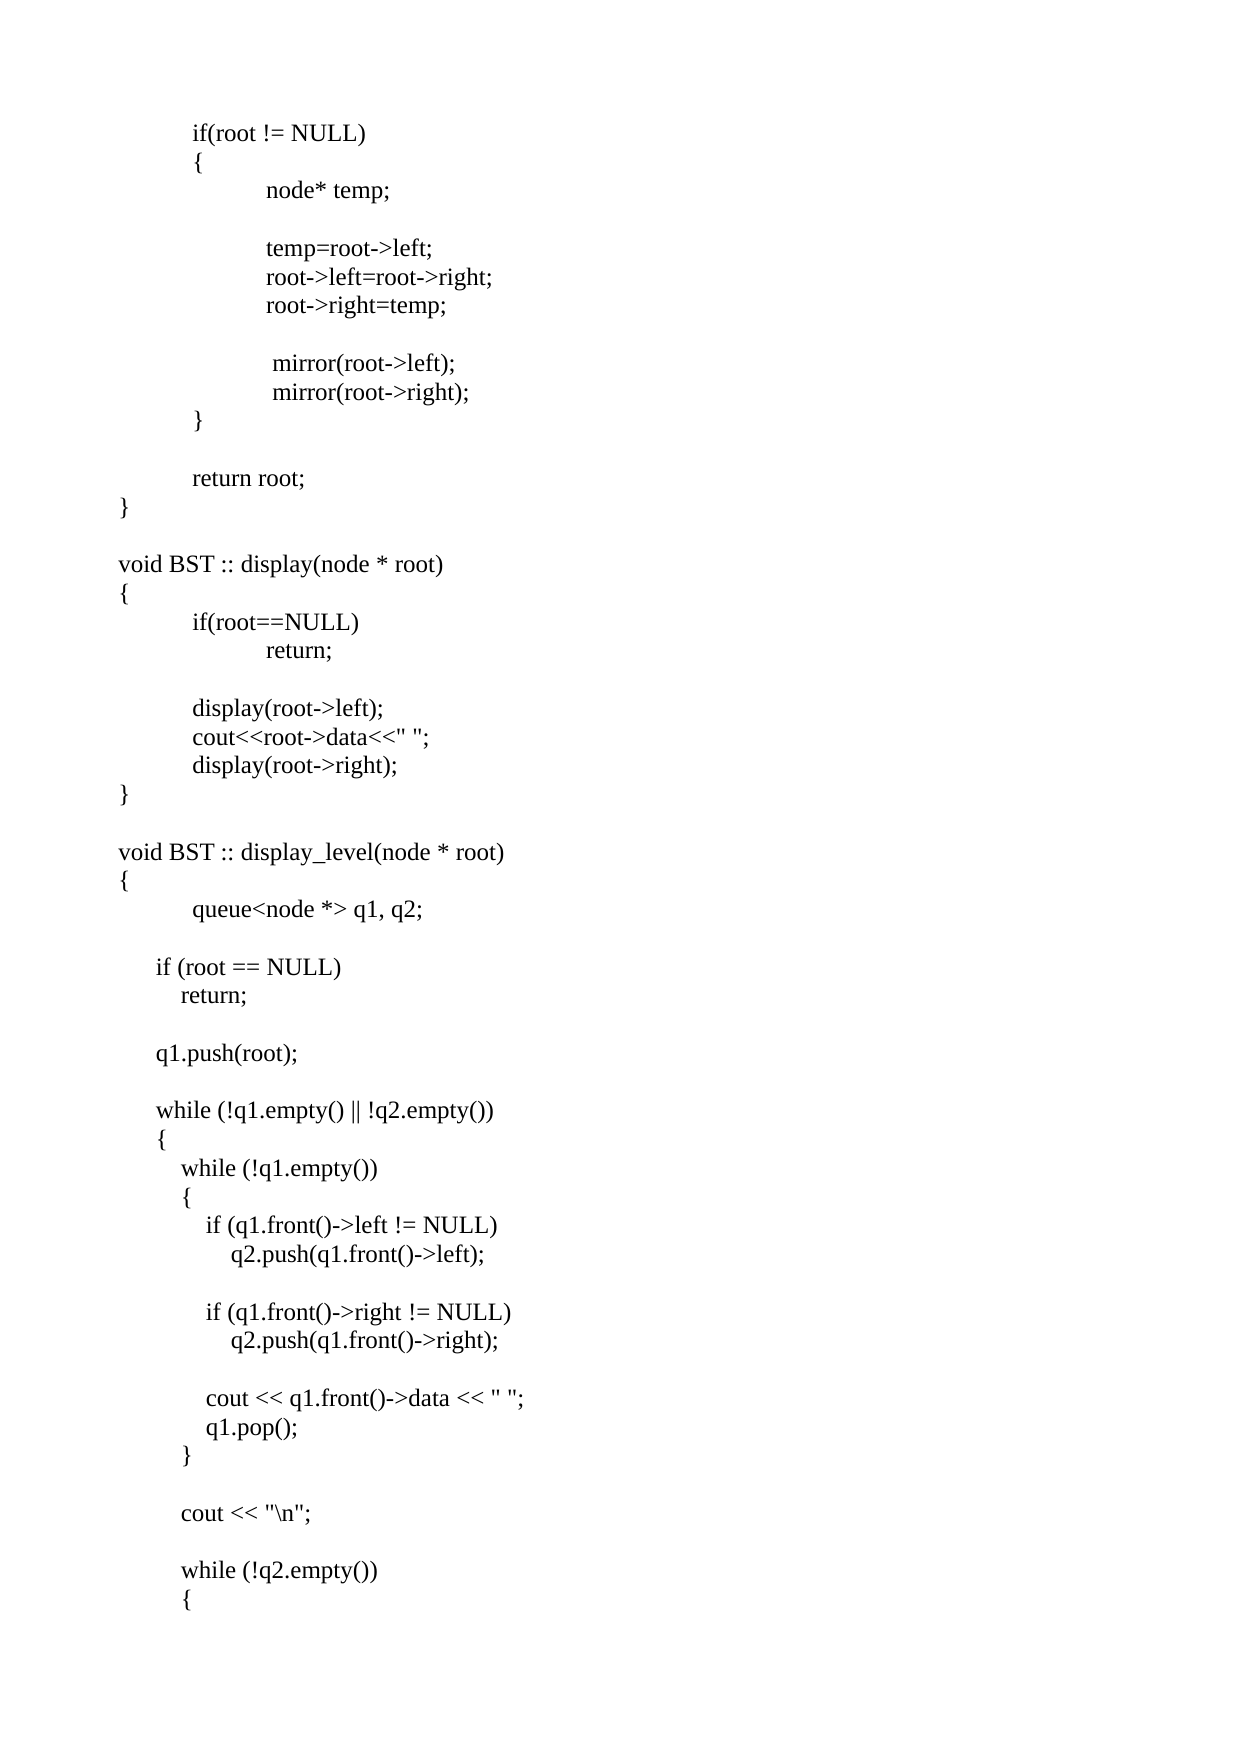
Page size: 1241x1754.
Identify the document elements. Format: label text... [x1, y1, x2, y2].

text { [118, 1182, 1122, 1211]
text q2.push(q1.front()->left); [118, 1239, 1122, 1268]
text root->left=root->right; [118, 262, 1122, 291]
text void BST :: display_level(node * root) [118, 837, 1122, 866]
text temp=root->left; [118, 233, 1122, 262]
text cout << "\n"; [118, 1498, 1122, 1527]
text void BST :: display(node * root) [118, 549, 1122, 578]
text return; [118, 981, 1122, 1009]
text while (!q1.empty() || !q2.empty()) [118, 1096, 1122, 1124]
text { [118, 1584, 1122, 1613]
text cout<<root->data<<" "; [118, 722, 1122, 751]
text { [118, 578, 1122, 607]
text if(root != NULL) [118, 118, 1122, 147]
text if (root == NULL) [118, 952, 1122, 981]
text queue<node *> q1, q2; [118, 894, 1122, 923]
text mirror(root->right); [118, 377, 1122, 406]
text } [118, 406, 1122, 434]
text } [118, 1441, 1122, 1469]
text } [118, 779, 1122, 808]
text root->right=temp; [118, 291, 1122, 319]
text display(root->left); [118, 693, 1122, 722]
text { [118, 1124, 1122, 1153]
text { [118, 147, 1122, 176]
text cout << q1.front()->data << " "; [118, 1383, 1122, 1412]
text while (!q2.empty()) [118, 1556, 1122, 1584]
text return root; [118, 463, 1122, 492]
text if (q1.front()->left != NULL) [118, 1211, 1122, 1239]
text q2.push(q1.front()->right); [118, 1326, 1122, 1354]
text q1.pop(); [118, 1412, 1122, 1441]
text display(root->right); [118, 751, 1122, 779]
text if (q1.front()->right != NULL) [118, 1297, 1122, 1326]
text } [118, 492, 1122, 521]
text return; [118, 636, 1122, 664]
text { [118, 866, 1122, 894]
text mirror(root->left); [118, 348, 1122, 377]
text if(root==NULL) [118, 607, 1122, 636]
text while (!q1.empty()) [118, 1153, 1122, 1182]
text node* temp; [118, 176, 1122, 204]
text q1.push(root); [118, 1038, 1122, 1067]
